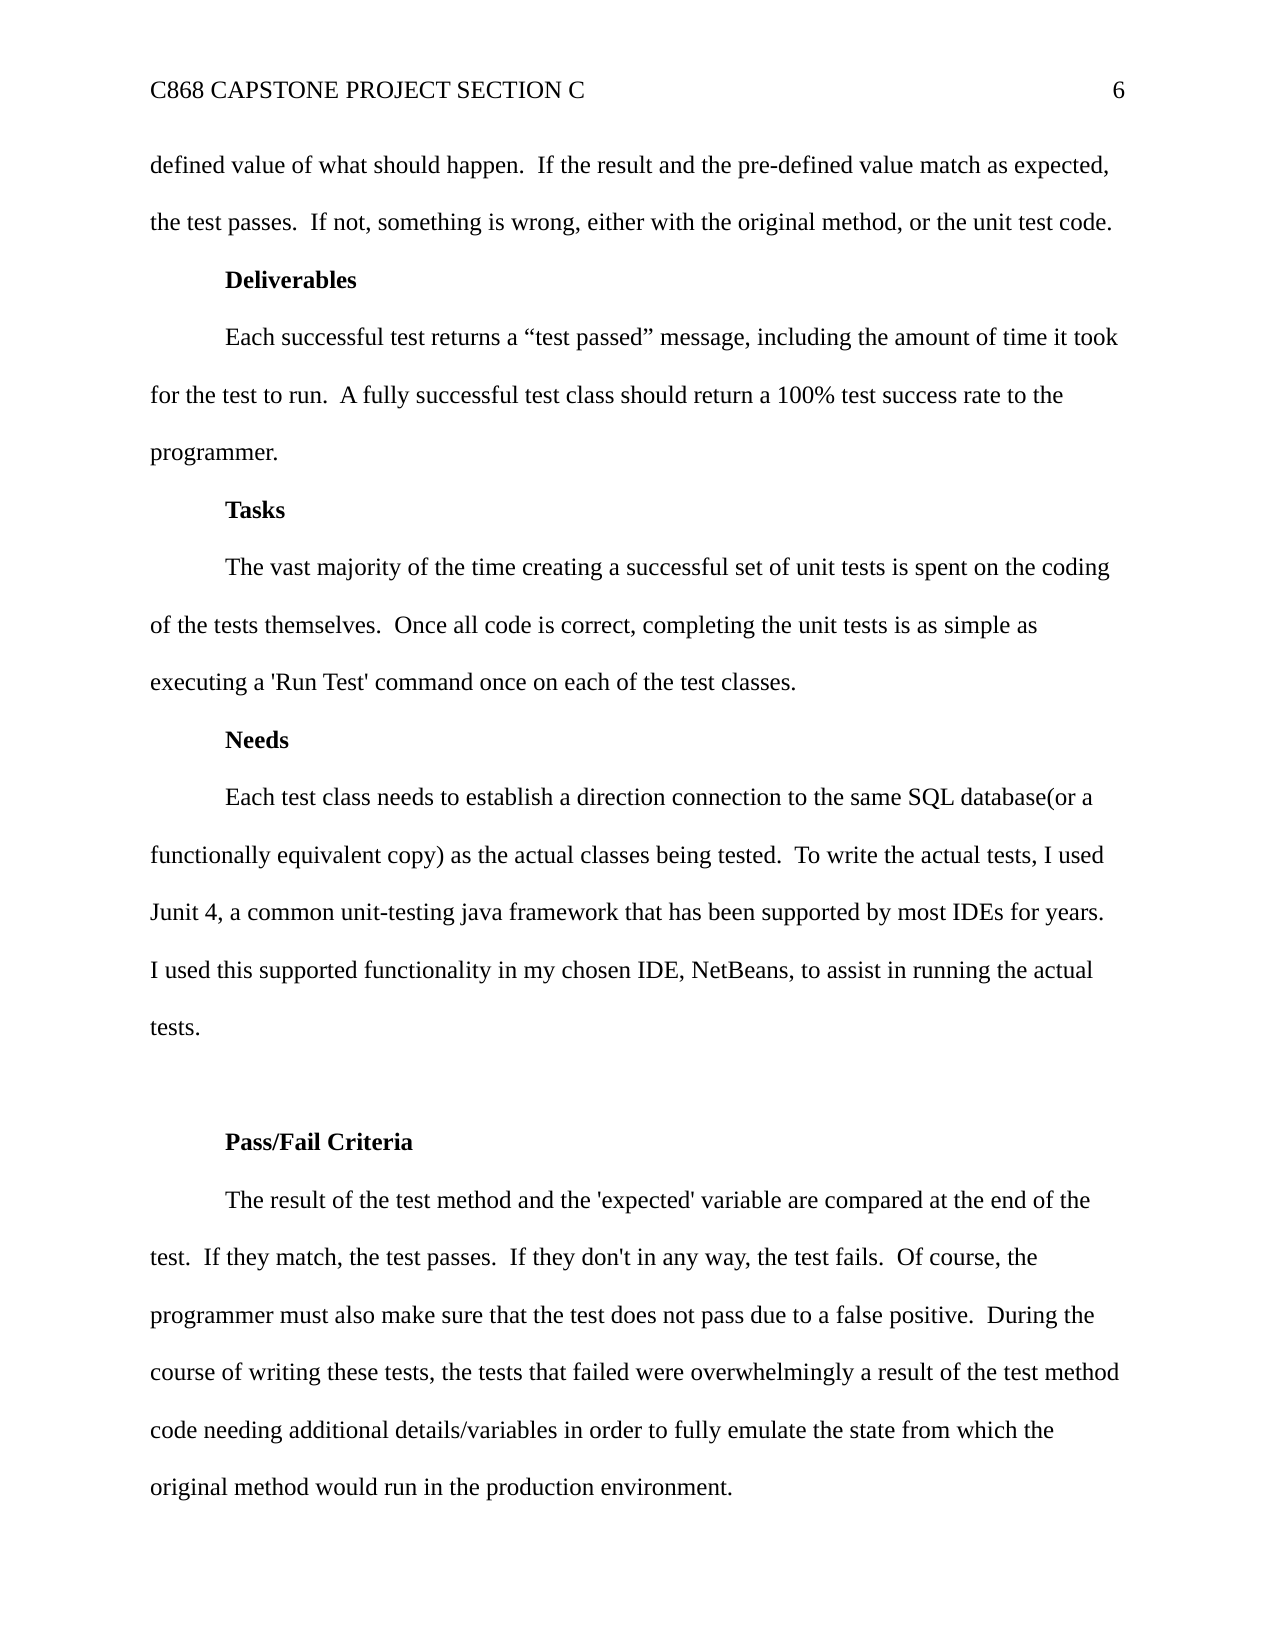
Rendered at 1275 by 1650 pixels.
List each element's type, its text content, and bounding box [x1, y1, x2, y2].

text Each test class needs to establish a direction connection to the same SQL database(or a functionally equivalent copy) as the actual classes being tested. To write the actual tests, I used Junit 4, a common unit-testing java framework that has been supported by most IDEs for years. I used this supported functionality in my chosen IDE, NetBeans, to assist in running the actual tests. [150, 782, 1125, 1041]
text defined value of what should happen. If the result and the pre-defined value match as expected, the test passes. If not, something is wrong, either with the original method, or the unit test code. [150, 150, 1125, 236]
text Each successful test returns a “test passed” message, including the amount of time it took for the test to run. A fully successful test class should return a 100% test success rate to the programmer. [150, 322, 1125, 466]
subtitle Tasks [150, 495, 1125, 524]
text The vast majority of the time creating a successful set of unit tests is spent on the coding of the tests themselves. Once all code is correct, completing the unit tests is as simple as executing a 'Run Test' command once on each of the test classes. [150, 552, 1125, 696]
text The result of the test method and the 'expected' variable are compared at the end of the test. If they match, the test passes. If they don't in any way, the test fails. Of course, the programmer must also make sure that the test does not pass due to a false positive. During the course of writing these tests, the tests that failed were overwhelmingly a result of the test method code needing additional details/variables in order to fully emulate the state from which the original method would run in the production environment. [150, 1185, 1125, 1501]
subtitle Needs [150, 725, 1125, 754]
subtitle Deliverables [150, 265, 1125, 294]
subtitle Pass/Fail Criteria [150, 1127, 1125, 1156]
